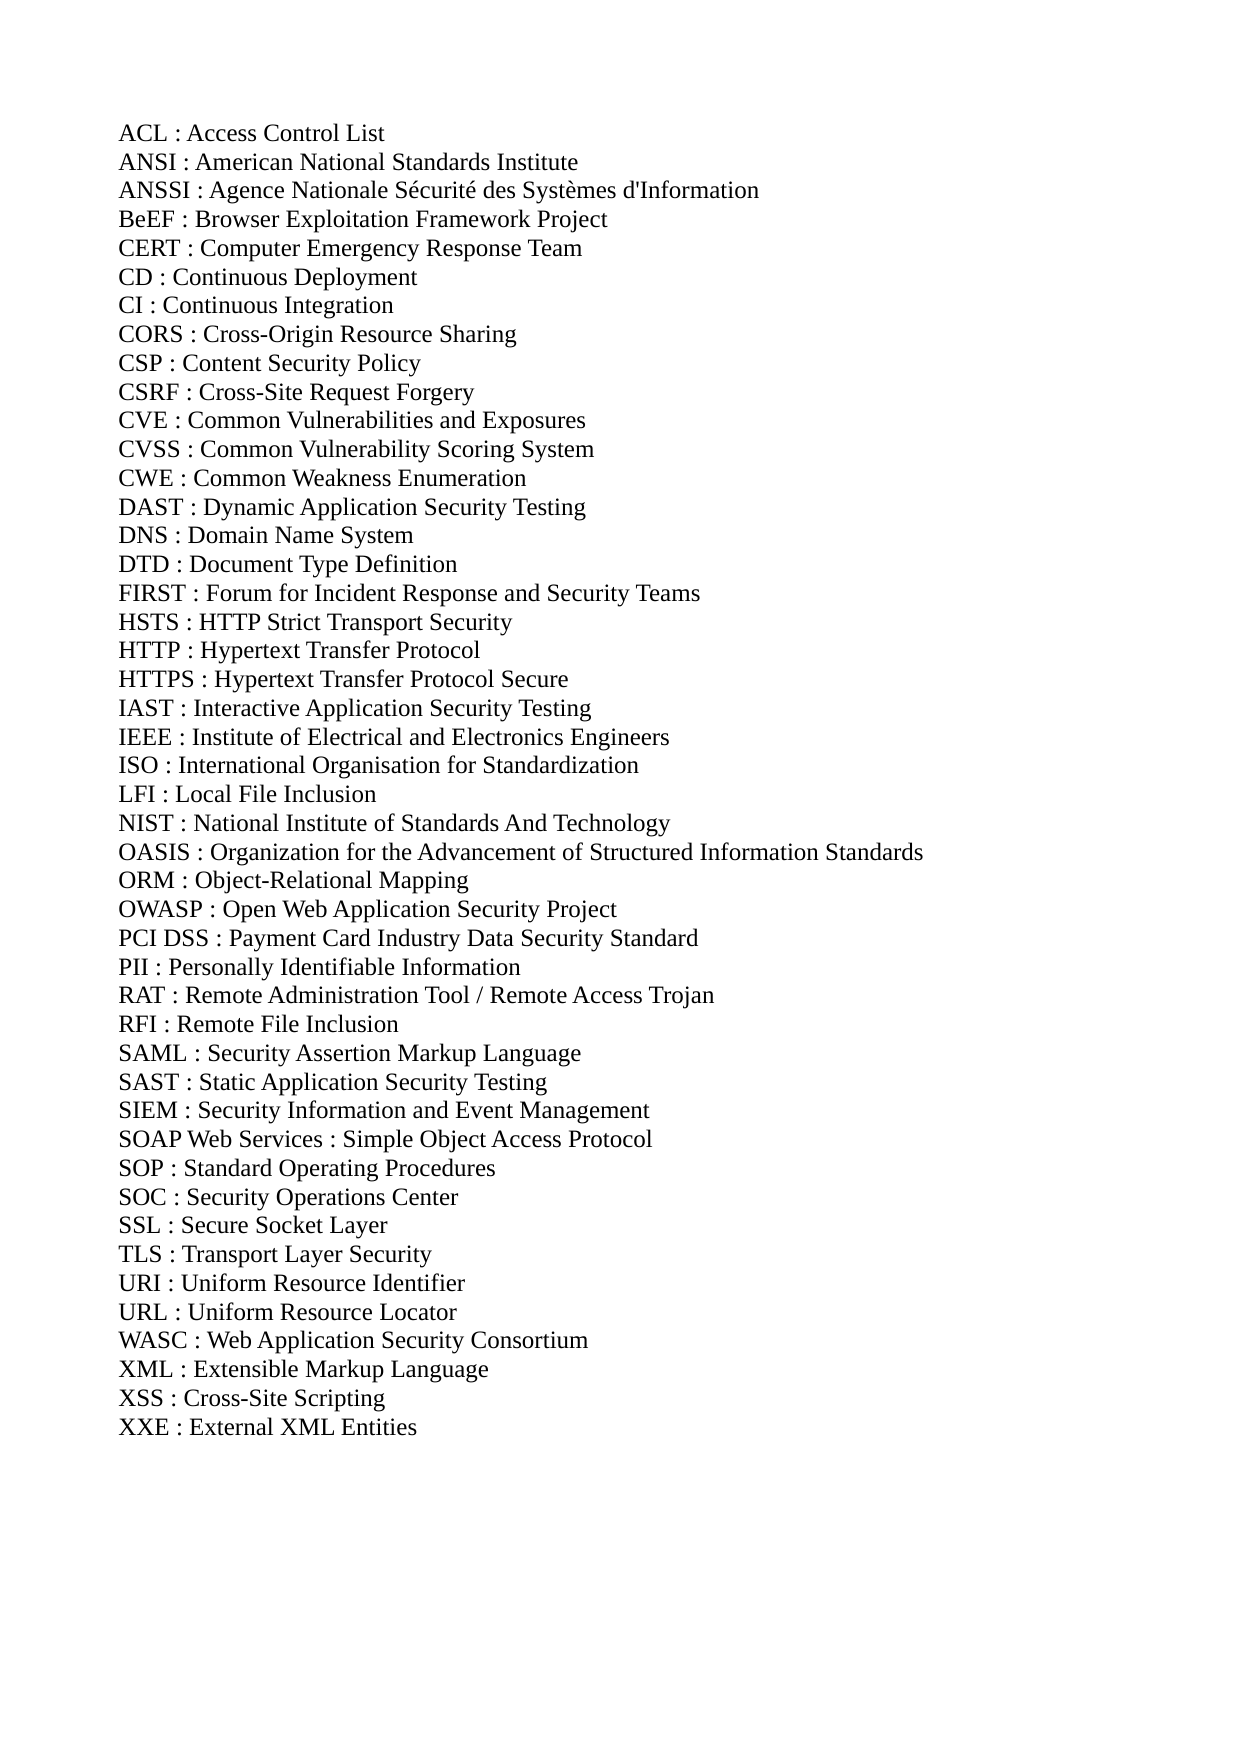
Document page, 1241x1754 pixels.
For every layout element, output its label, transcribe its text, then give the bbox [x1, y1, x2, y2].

text BeEF : Browser Exploitation Framework Project [118, 204, 1122, 233]
text IAST : Interactive Application Security Testing [118, 693, 1122, 722]
text SSL : Secure Socket Layer [118, 1211, 1122, 1239]
text IEEE : Institute of Electrical and Electronics Engineers [118, 722, 1122, 751]
text CSP : Content Security Policy [118, 348, 1122, 377]
text WASC : Web Application Security Consortium [118, 1326, 1122, 1354]
text NIST : National Institute of Standards And Technology [118, 808, 1122, 837]
text ANSI : American National Standards Institute [118, 147, 1122, 176]
text CWE : Common Weakness Enumeration [118, 463, 1122, 492]
text OASIS : Organization for the Advancement of Structured Information Standards [118, 837, 1122, 866]
text OWASP : Open Web Application Security Project [118, 894, 1122, 923]
text SAML : Security Assertion Markup Language [118, 1038, 1122, 1067]
text CVE : Common Vulnerabilities and Exposures [118, 406, 1122, 434]
text DAST : Dynamic Application Security Testing [118, 492, 1122, 521]
text CSRF : Cross-Site Request Forgery [118, 377, 1122, 406]
text ISO : International Organisation for Standardization [118, 751, 1122, 779]
text CORS : Cross-Origin Resource Sharing [118, 319, 1122, 348]
text HTTP : Hypertext Transfer Protocol [118, 636, 1122, 664]
text SIEM : Security Information and Event Management [118, 1096, 1122, 1124]
text DNS : Domain Name System [118, 521, 1122, 549]
text PCI DSS : Payment Card Industry Data Security Standard [118, 923, 1122, 952]
text DTD : Document Type Definition [118, 549, 1122, 578]
text XXE : External XML Entities [118, 1412, 1122, 1441]
text CI : Continuous Integration [118, 291, 1122, 319]
text CD : Continuous Deployment [118, 262, 1122, 291]
text CVSS : Common Vulnerability Scoring System [118, 434, 1122, 463]
text ORM : Object-Relational Mapping [118, 866, 1122, 894]
text SOP : Standard Operating Procedures [118, 1153, 1122, 1182]
text XML : Extensible Markup Language [118, 1354, 1122, 1383]
text LFI : Local File Inclusion [118, 779, 1122, 808]
text URI : Uniform Resource Identifier [118, 1268, 1122, 1297]
text TLS : Transport Layer Security [118, 1239, 1122, 1268]
text ACL : Access Control List [118, 118, 1122, 147]
text SAST : Static Application Security Testing [118, 1067, 1122, 1096]
text URL : Uniform Resource Locator [118, 1297, 1122, 1326]
text CERT : Computer Emergency Response Team [118, 233, 1122, 262]
text SOAP Web Services : Simple Object Access Protocol [118, 1124, 1122, 1153]
text XSS : Cross-Site Scripting [118, 1383, 1122, 1412]
text SOC : Security Operations Center [118, 1182, 1122, 1211]
text HTTPS : Hypertext Transfer Protocol Secure [118, 664, 1122, 693]
text RFI : Remote File Inclusion [118, 1009, 1122, 1038]
text PII : Personally Identifiable Information [118, 952, 1122, 981]
text RAT : Remote Administration Tool / Remote Access Trojan [118, 981, 1122, 1009]
text HSTS : HTTP Strict Transport Security [118, 607, 1122, 636]
text FIRST : Forum for Incident Response and Security Teams [118, 578, 1122, 607]
text ANSSI : Agence Nationale Sécurité des Systèmes d'Information [118, 176, 1122, 204]
